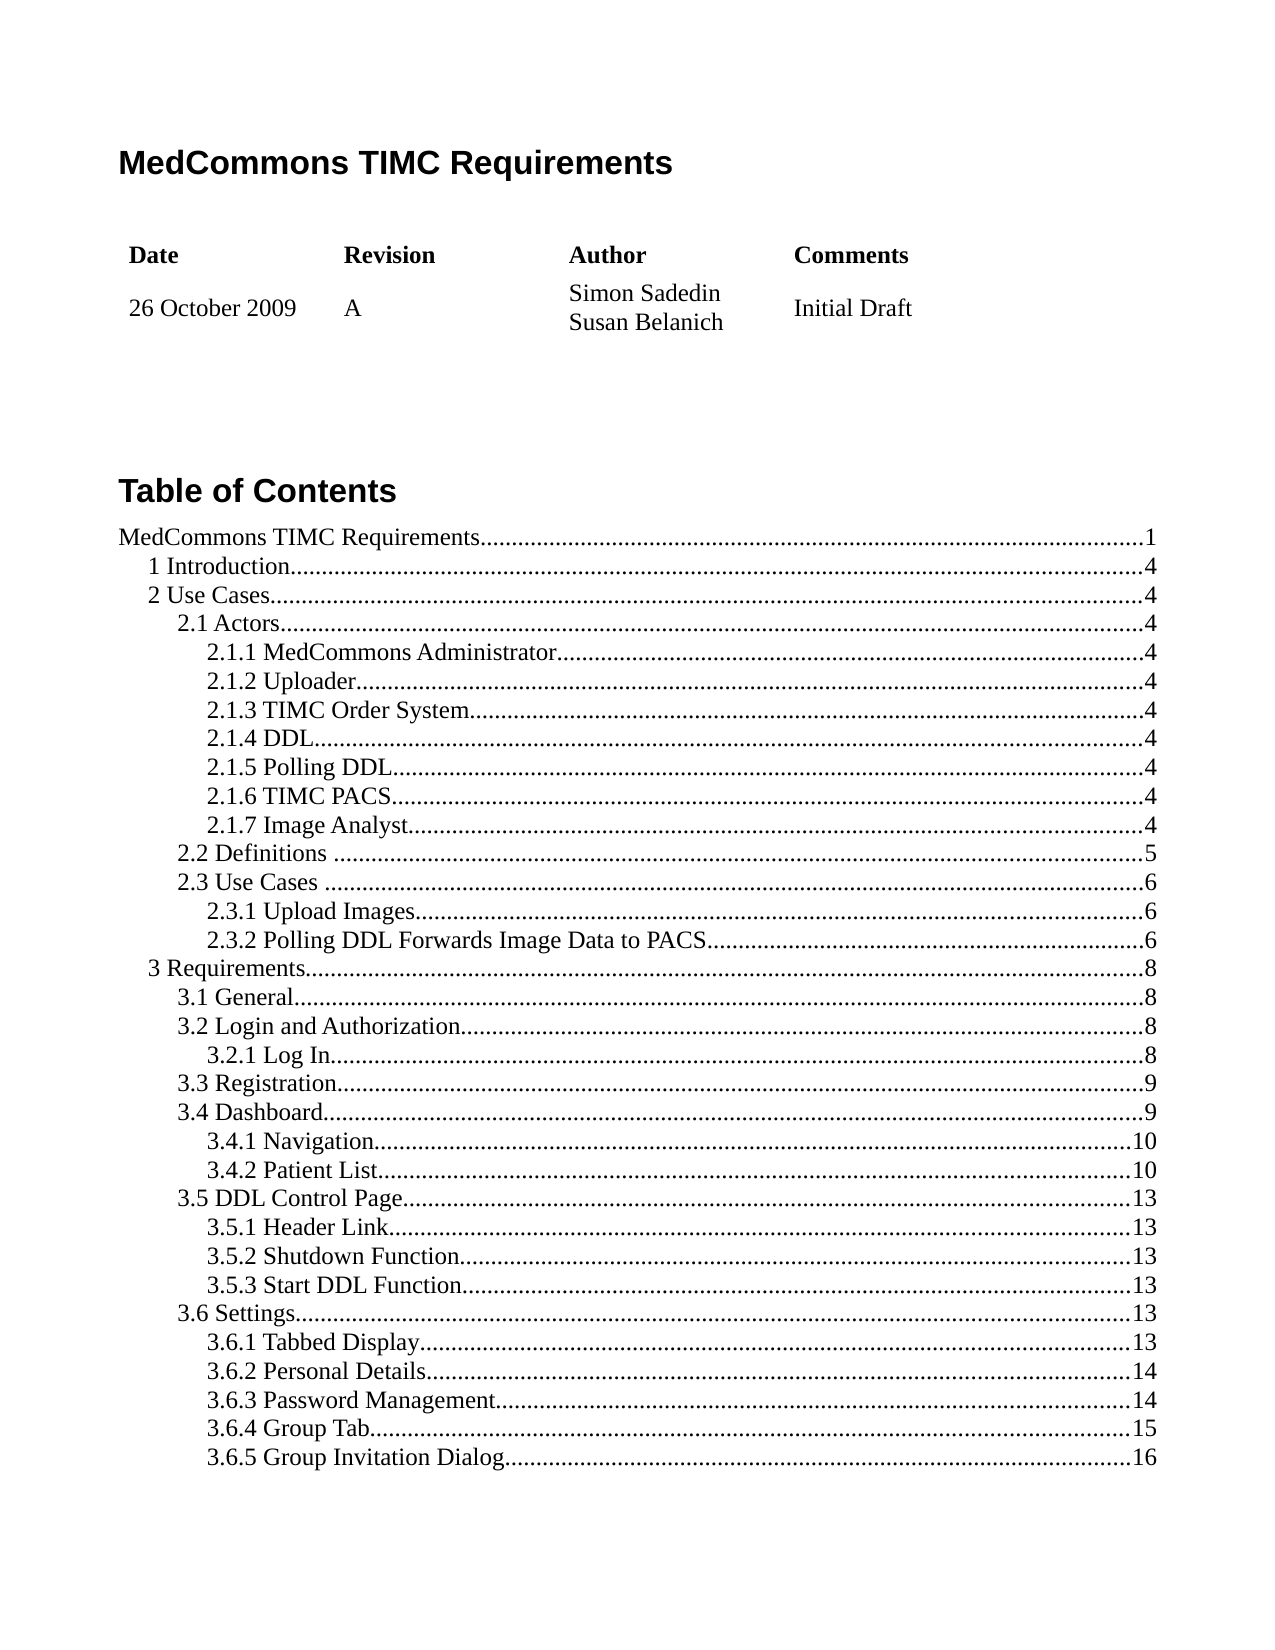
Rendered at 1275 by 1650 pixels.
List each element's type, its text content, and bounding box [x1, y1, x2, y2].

table_cell [789, 341, 1013, 379]
text 3.6.4 Group Tab 15 [207, 1413, 1157, 1442]
text 2.3.1 Upload Images 6 [207, 896, 1157, 925]
subtitle MedCommons TIMC Requirements [118, 143, 1157, 182]
text 3.3 Registration 9 [177, 1068, 1157, 1097]
text 3.6.5 Group Invitation Dialog 16 [207, 1442, 1157, 1471]
text 3.5 DDL Control Page 13 [177, 1183, 1157, 1212]
text 3.4.1 Navigation 10 [207, 1126, 1157, 1155]
text 3.5.1 Header Link 13 [207, 1212, 1157, 1241]
text 2.1.6 TIMC PACS 4 [207, 781, 1157, 810]
text 3.2.1 Log In 8 [207, 1040, 1157, 1068]
table_cell Simon Sadedin Susan Belanich [564, 274, 789, 341]
table_header Date [124, 236, 339, 274]
text 3 Requirements 8 [148, 953, 1157, 982]
table_cell [124, 341, 339, 379]
text 2.3 Use Cases 6 [177, 867, 1157, 896]
text 2.1.1 MedCommons Administrator 4 [207, 637, 1157, 666]
text 2.1.2 Uploader 4 [207, 666, 1157, 695]
text 2 Use Cases 4 [148, 580, 1157, 608]
text MedCommons TIMC Requirements 1 [118, 522, 1157, 551]
text 2.1 Actors 4 [177, 608, 1157, 637]
text 2.1.3 TIMC Order System 4 [207, 695, 1157, 723]
text 3.4 Dashboard 9 [177, 1097, 1157, 1126]
text 3.5.2 Shutdown Function 13 [207, 1241, 1157, 1270]
text 3.6 Settings 13 [177, 1298, 1157, 1327]
text 2.1.4 DDL 4 [207, 723, 1157, 752]
table_header Revision [339, 236, 564, 274]
subtitle Table of Contents [118, 471, 1157, 510]
text 3.6.3 Password Management 14 [207, 1385, 1157, 1413]
text 2.3.2 Polling DDL Forwards Image Data to PACS 6 [207, 925, 1157, 953]
table_header Author [564, 236, 789, 274]
text 3.6.1 Tabbed Display 13 [207, 1327, 1157, 1356]
table_cell Initial Draft [789, 274, 1013, 341]
text 3.6.2 Personal Details 14 [207, 1356, 1157, 1385]
table_cell [564, 341, 789, 379]
text 2.1.7 Image Analyst 4 [207, 810, 1157, 838]
text 3.4.2 Patient List 10 [207, 1155, 1157, 1183]
table_header Comments [789, 236, 1013, 274]
text 1 Introduction 4 [148, 551, 1157, 580]
text 3.2 Login and Authorization 8 [177, 1011, 1157, 1040]
text 3.5.3 Start DDL Function 13 [207, 1270, 1157, 1298]
text 2.1.5 Polling DDL 4 [207, 752, 1157, 781]
table_cell [339, 341, 564, 379]
table_cell A [339, 274, 564, 341]
text 3.1 General 8 [177, 982, 1157, 1011]
table_cell 26 October 2009 [124, 274, 339, 341]
text 2.2 Definitions 5 [177, 838, 1157, 867]
